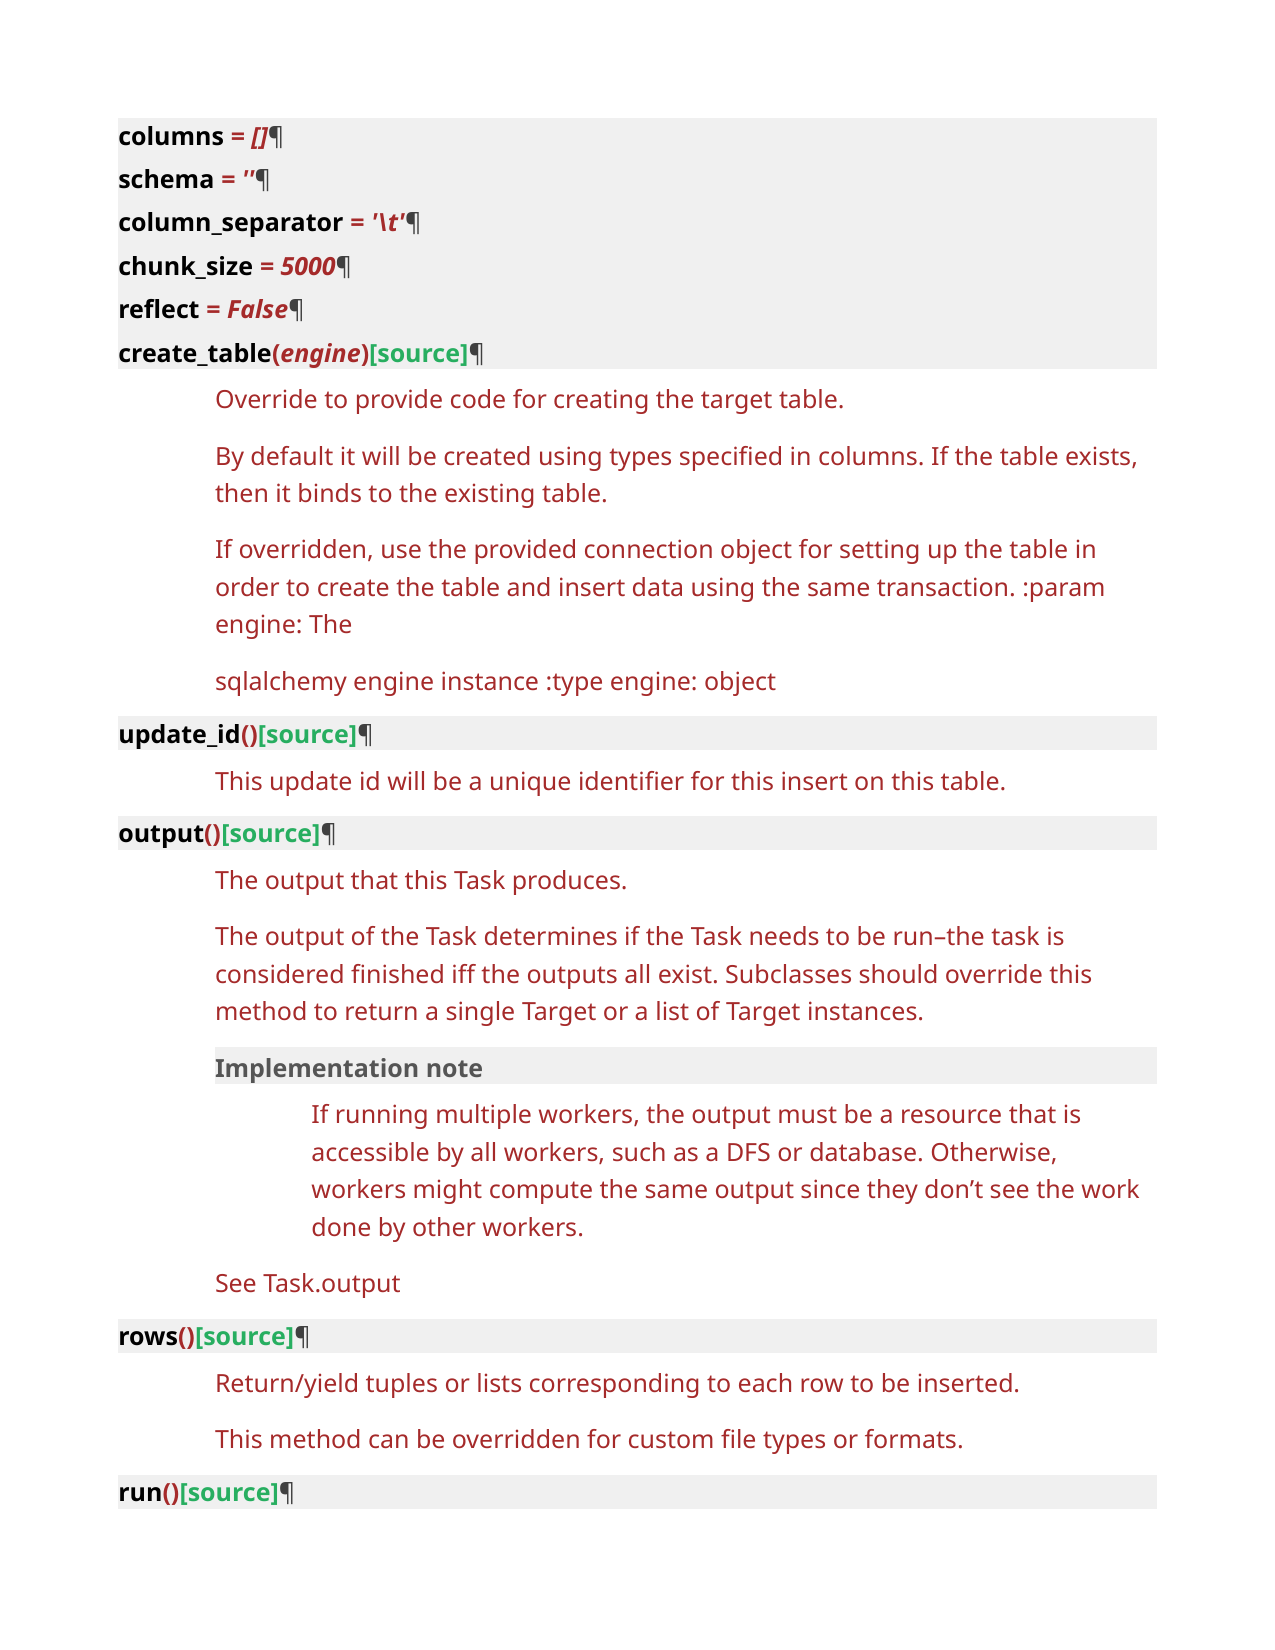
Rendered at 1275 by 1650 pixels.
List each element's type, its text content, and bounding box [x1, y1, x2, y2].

subtitle columns = []¶ [118, 118, 1157, 152]
subtitle rows()[source]¶ [118, 1319, 1157, 1353]
list See Task.output [215, 1262, 1157, 1300]
subtitle Implementation note [215, 1047, 1157, 1084]
list sqlalchemy engine instance :type engine: object [215, 660, 1157, 697]
list If running multiple workers, the output must be a resource that is accessible by all workers, such as a DFS or database. Otherwise, workers might compute the same output since they don’t see the work done by other workers. [311, 1094, 1157, 1244]
subtitle update_id()[source]¶ [118, 716, 1157, 750]
list The output that this Task produces. [215, 859, 1157, 897]
subtitle run()[source]¶ [118, 1475, 1157, 1509]
list By default it will be created using types specified in columns. If the table exists, then it binds to the existing table. [215, 435, 1157, 510]
list Return/yield tuples or lists corresponding to each row to be inserted. [215, 1362, 1157, 1400]
list This update id will be a unique identifier for this insert on this table. [215, 760, 1157, 797]
list The output of the Task determines if the Task needs to be run–the task is considered finished iff the outputs all exist. Subclasses should override this method to return a single Target or a list of Target instances. [215, 916, 1157, 1028]
subtitle output()[source]¶ [118, 816, 1157, 850]
list If overridden, use the provided connection object for setting up the table in order to create the table and insert data using the same transaction. :param engine: The [215, 529, 1157, 641]
list This method can be overridden for custom file types or formats. [215, 1418, 1157, 1456]
subtitle reflect = False¶ [118, 292, 1157, 326]
subtitle schema = ''¶ [118, 162, 1157, 196]
subtitle column_separator = '\t'¶ [118, 205, 1157, 239]
list Override to provide code for creating the target table. [215, 379, 1157, 416]
subtitle chunk_size = 5000¶ [118, 248, 1157, 282]
subtitle create_table(engine)[source]¶ [118, 335, 1157, 369]
